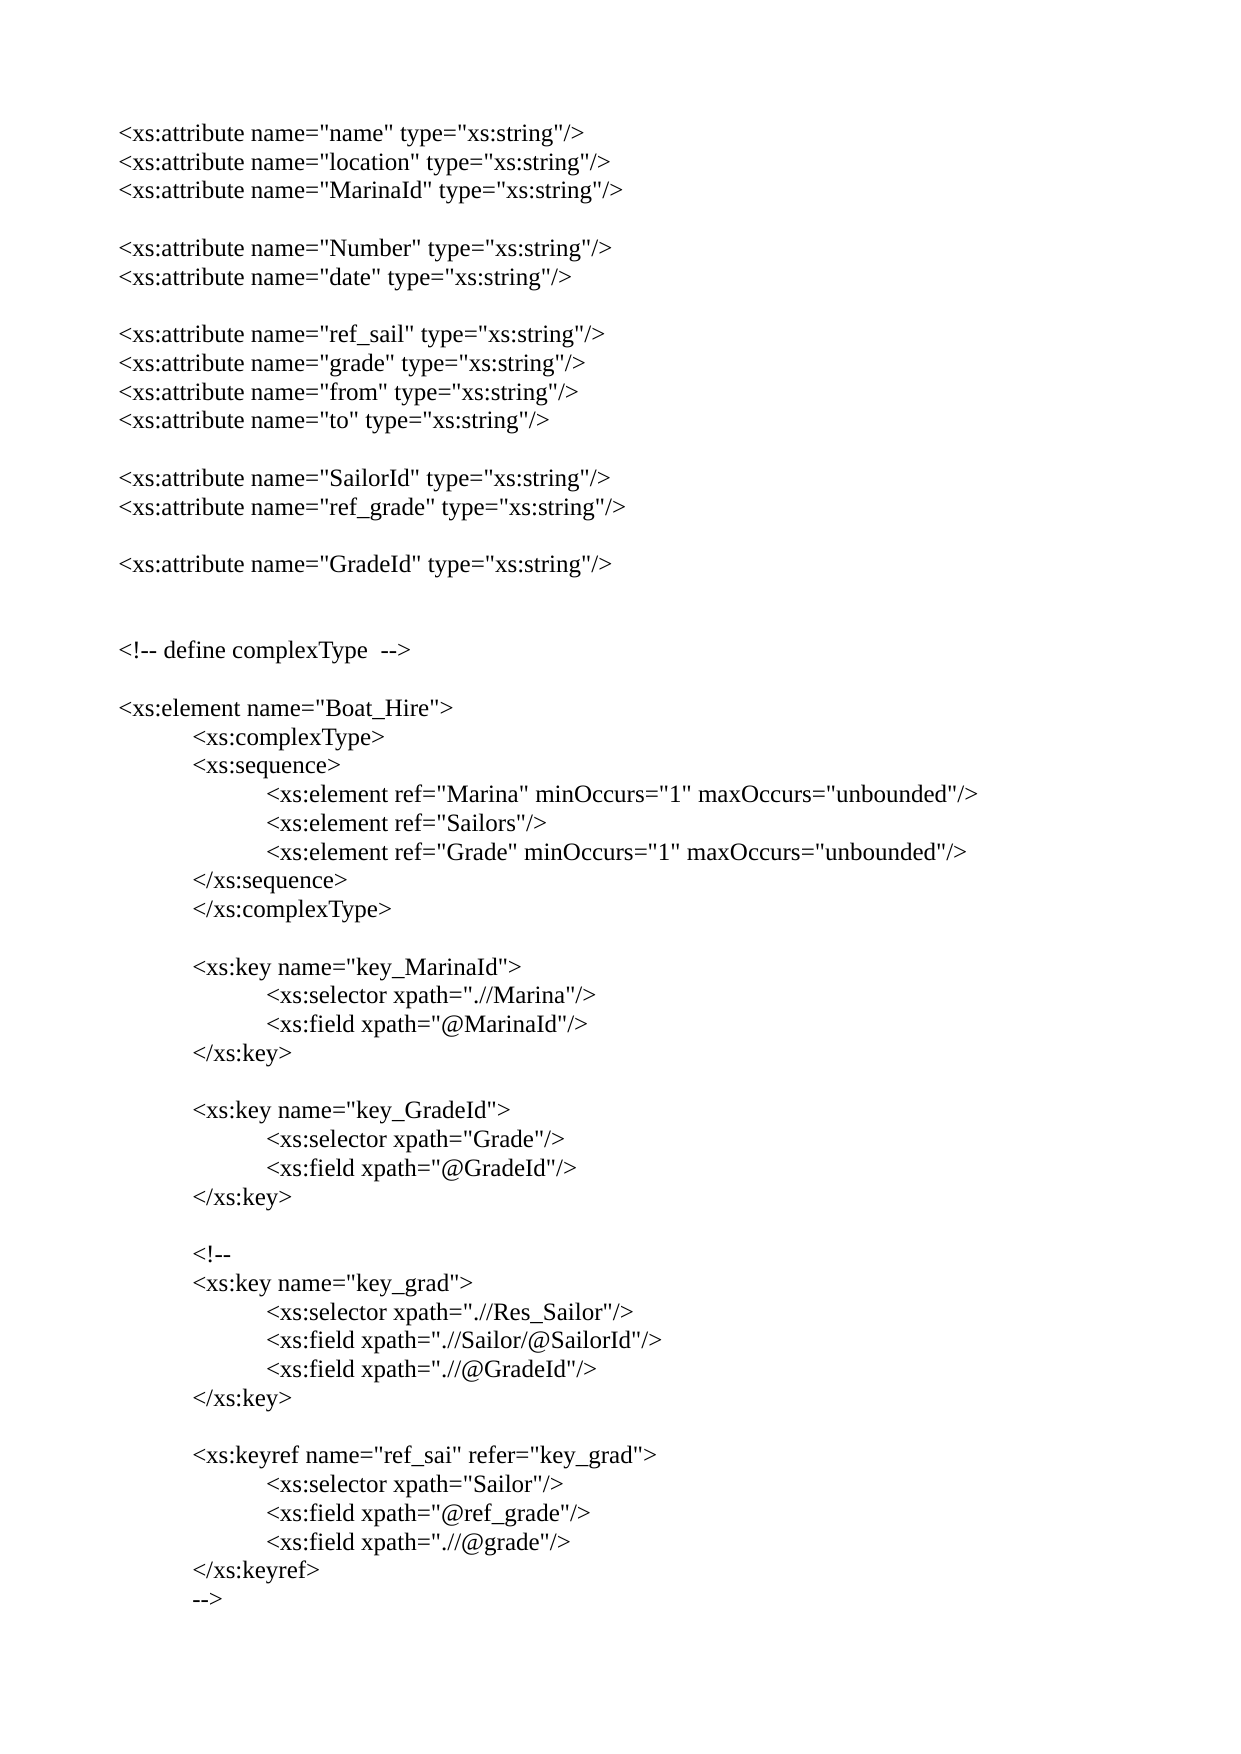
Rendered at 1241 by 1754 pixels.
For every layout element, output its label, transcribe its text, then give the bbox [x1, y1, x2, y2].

text <!-- define complexType --> [118, 636, 1122, 664]
text <xs:selector xpath=".//Marina"/> [118, 981, 1122, 1009]
text <!-- [118, 1239, 1122, 1268]
text <xs:attribute name="GradeId" type="xs:string"/> [118, 549, 1122, 578]
text <xs:attribute name="name" type="xs:string"/> [118, 118, 1122, 147]
text <xs:attribute name="from" type="xs:string"/> [118, 377, 1122, 406]
text <xs:attribute name="to" type="xs:string"/> [118, 406, 1122, 434]
text <xs:key name="key_MarinaId"> [118, 952, 1122, 981]
text <xs:attribute name="ref_grade" type="xs:string"/> [118, 492, 1122, 521]
text <xs:key name="key_grad"> [118, 1268, 1122, 1297]
text </xs:key> [118, 1038, 1122, 1067]
text <xs:element name="Boat_Hire"> [118, 693, 1122, 722]
text <xs:key name="key_GradeId"> [118, 1096, 1122, 1124]
text <xs:attribute name="Number" type="xs:string"/> [118, 233, 1122, 262]
text <xs:field xpath=".//@grade"/> [118, 1527, 1122, 1556]
text <xs:field xpath=".//Sailor/@SailorId"/> [118, 1326, 1122, 1354]
text <xs:element ref="Marina" minOccurs="1" maxOccurs="unbounded"/> [118, 779, 1122, 808]
text </xs:sequence> [118, 866, 1122, 894]
text <xs:attribute name="location" type="xs:string"/> [118, 147, 1122, 176]
text <xs:attribute name="date" type="xs:string"/> [118, 262, 1122, 291]
text <xs:selector xpath=".//Res_Sailor"/> [118, 1297, 1122, 1326]
text <xs:attribute name="MarinaId" type="xs:string"/> [118, 176, 1122, 204]
text --> [118, 1584, 1122, 1613]
text </xs:complexType> [118, 894, 1122, 923]
text <xs:sequence> [118, 751, 1122, 779]
text <xs:attribute name="SailorId" type="xs:string"/> [118, 463, 1122, 492]
text <xs:field xpath=".//@GradeId"/> [118, 1354, 1122, 1383]
text <xs:element ref="Sailors"/> [118, 808, 1122, 837]
text <xs:selector xpath="Grade"/> [118, 1124, 1122, 1153]
text </xs:keyref> [118, 1556, 1122, 1584]
text <xs:field xpath="@GradeId"/> [118, 1153, 1122, 1182]
text </xs:key> [118, 1383, 1122, 1412]
text <xs:selector xpath="Sailor"/> [118, 1469, 1122, 1498]
text <xs:element ref="Grade" minOccurs="1" maxOccurs="unbounded"/> [118, 837, 1122, 866]
text <xs:keyref name="ref_sai" refer="key_grad"> [118, 1441, 1122, 1469]
text <xs:field xpath="@MarinaId"/> [118, 1009, 1122, 1038]
text <xs:attribute name="grade" type="xs:string"/> [118, 348, 1122, 377]
text <xs:attribute name="ref_sail" type="xs:string"/> [118, 319, 1122, 348]
text </xs:key> [118, 1182, 1122, 1211]
text <xs:complexType> [118, 722, 1122, 751]
text <xs:field xpath="@ref_grade"/> [118, 1498, 1122, 1527]
